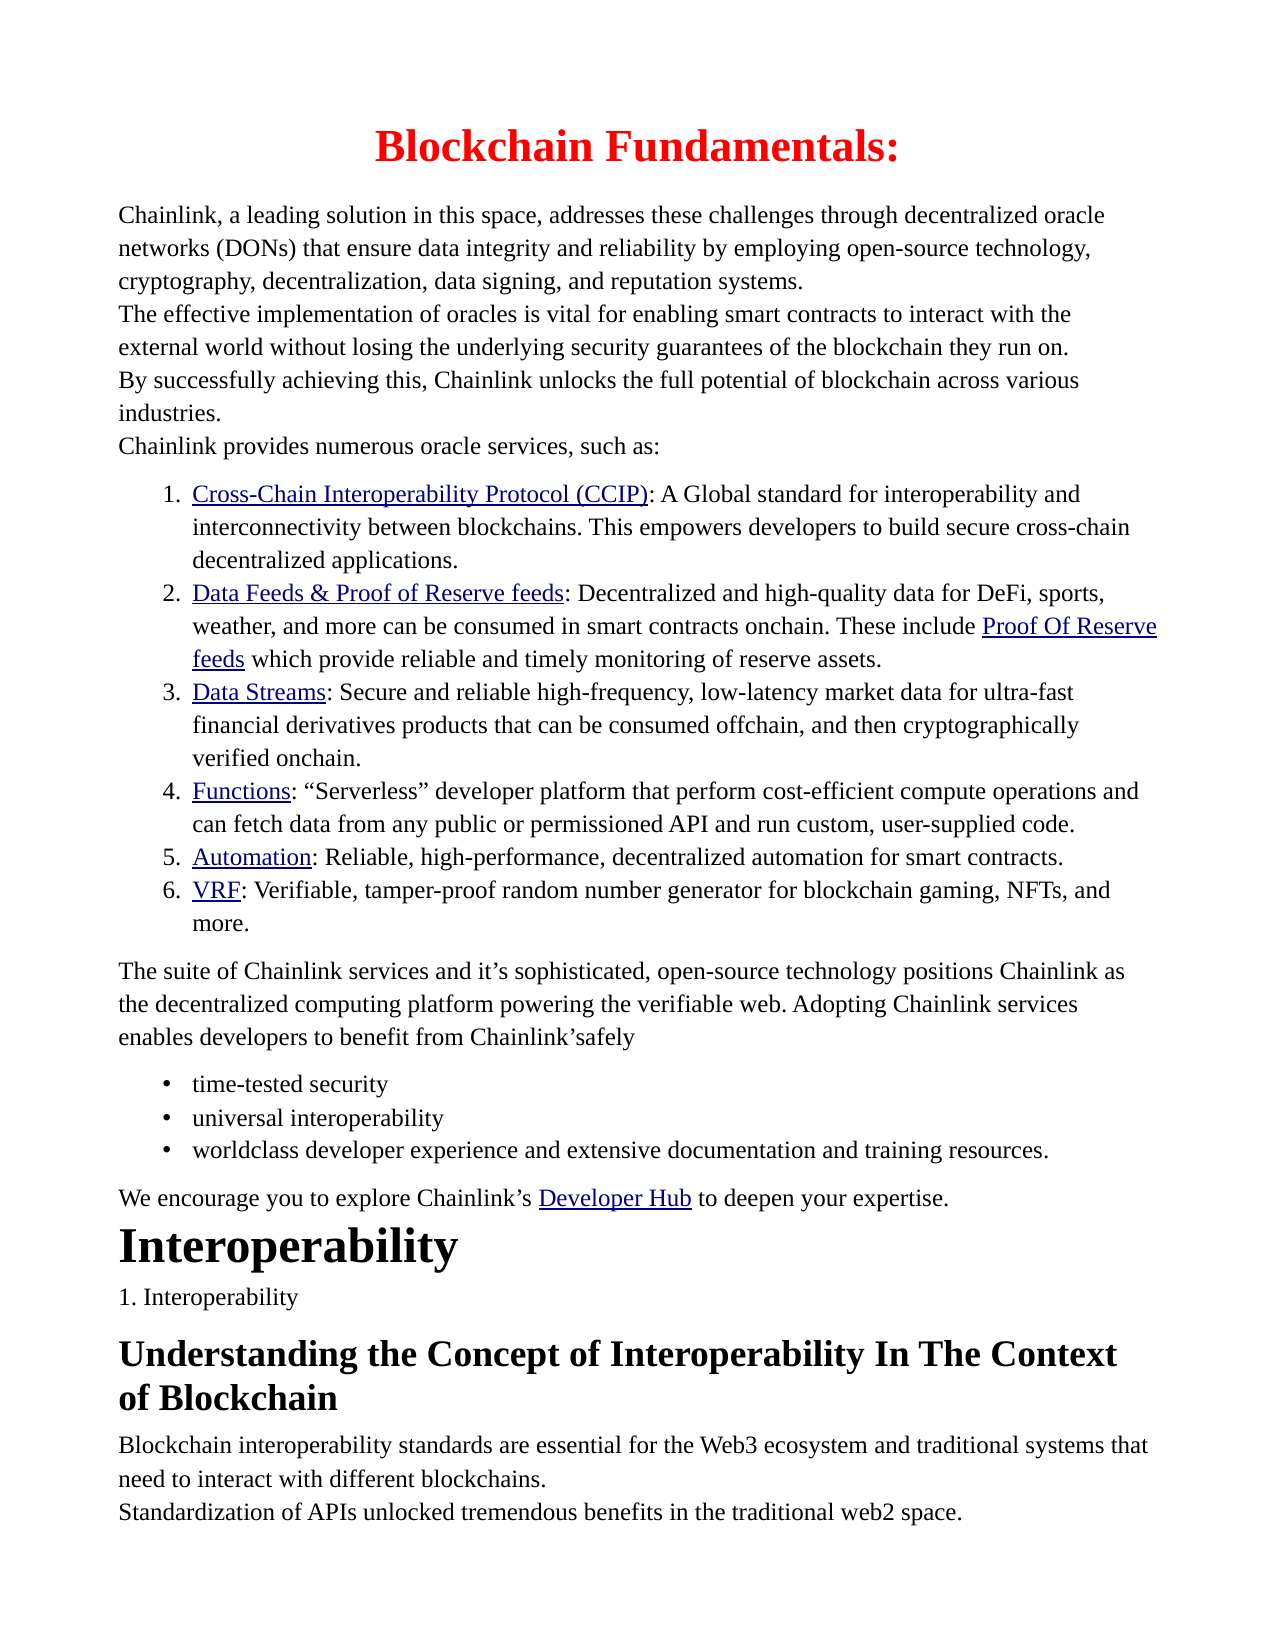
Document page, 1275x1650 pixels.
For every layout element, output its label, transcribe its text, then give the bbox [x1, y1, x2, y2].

list time-tested security [162, 1069, 1157, 1098]
text Chainlink provides numerous oracle services, such as: [118, 431, 1157, 460]
list Cross-Chain Interoperability Protocol (CCIP): A Global standard for interoperability and interconnectivity between blockchains. This empowers developers to build secure cross-chain decentralized applications. [162, 479, 1157, 574]
subtitle Understanding the Concept of Interoperability In The Context of Blockchain [118, 1332, 1157, 1418]
list VRF: Verifiable, tamper-proof random number generator for blockchain gaming, NFTs, and more. [162, 875, 1157, 937]
list Automation: Reliable, high-performance, decentralized automation for smart contracts. [162, 842, 1157, 871]
text Blockchain interoperability standards are essential for the Web3 ecosystem and traditional systems that need to interact with different blockchains. [118, 1431, 1157, 1492]
subtitle 1. Interoperability [118, 1282, 1157, 1311]
text We encourage you to explore Chainlink’s Developer Hub to deepen your expertise. [118, 1183, 1157, 1212]
text The suite of Chainlink services and it’s sophisticated, open-source technology positions Chainlink as the decentralized computing platform powering the verifiable web. Adopting Chainlink services enables developers to benefit from Chainlink’safely [118, 956, 1157, 1051]
text Standardization of APIs unlocked tremendous benefits in the traditional web2 space. [118, 1497, 1157, 1525]
list worldclass developer experience and extensive documentation and training resources. [162, 1136, 1157, 1164]
list Data Streams: Secure and reliable high-frequency, low-latency market data for ultra-fast financial derivatives products that can be consumed offchain, and then cryptographically verified onchain. [162, 677, 1157, 772]
text Chainlink, a leading solution in this space, addresses these challenges through decentralized oracle networks (DONs) that ensure data integrity and reliability by employing open-source technology, cryptography, decentralization, data signing, and reputation systems. [118, 200, 1157, 295]
list universal interoperability [162, 1103, 1157, 1131]
text The effective implementation of oracles is vital for enabling smart contracts to interact with the external world without losing the underlying security guarantees of the blockchain they run on. [118, 299, 1157, 361]
text By successfully achieving this, Chainlink unlocks the full potential of blockchain across various industries. [118, 365, 1157, 427]
text Interoperability [118, 1216, 1157, 1274]
list Data Feeds & Proof of Reserve feeds: Decentralized and high-quality data for DeFi, sports, weather, and more can be consumed in smart contracts onchain. These include Proof Of Reserve feeds which provide reliable and timely monitoring of reserve assets. [162, 578, 1157, 673]
list Functions: “Serverless” developer platform that perform cost-efficient compute operations and can fetch data from any public or permissioned API and run custom, user-supplied code. [162, 776, 1157, 838]
